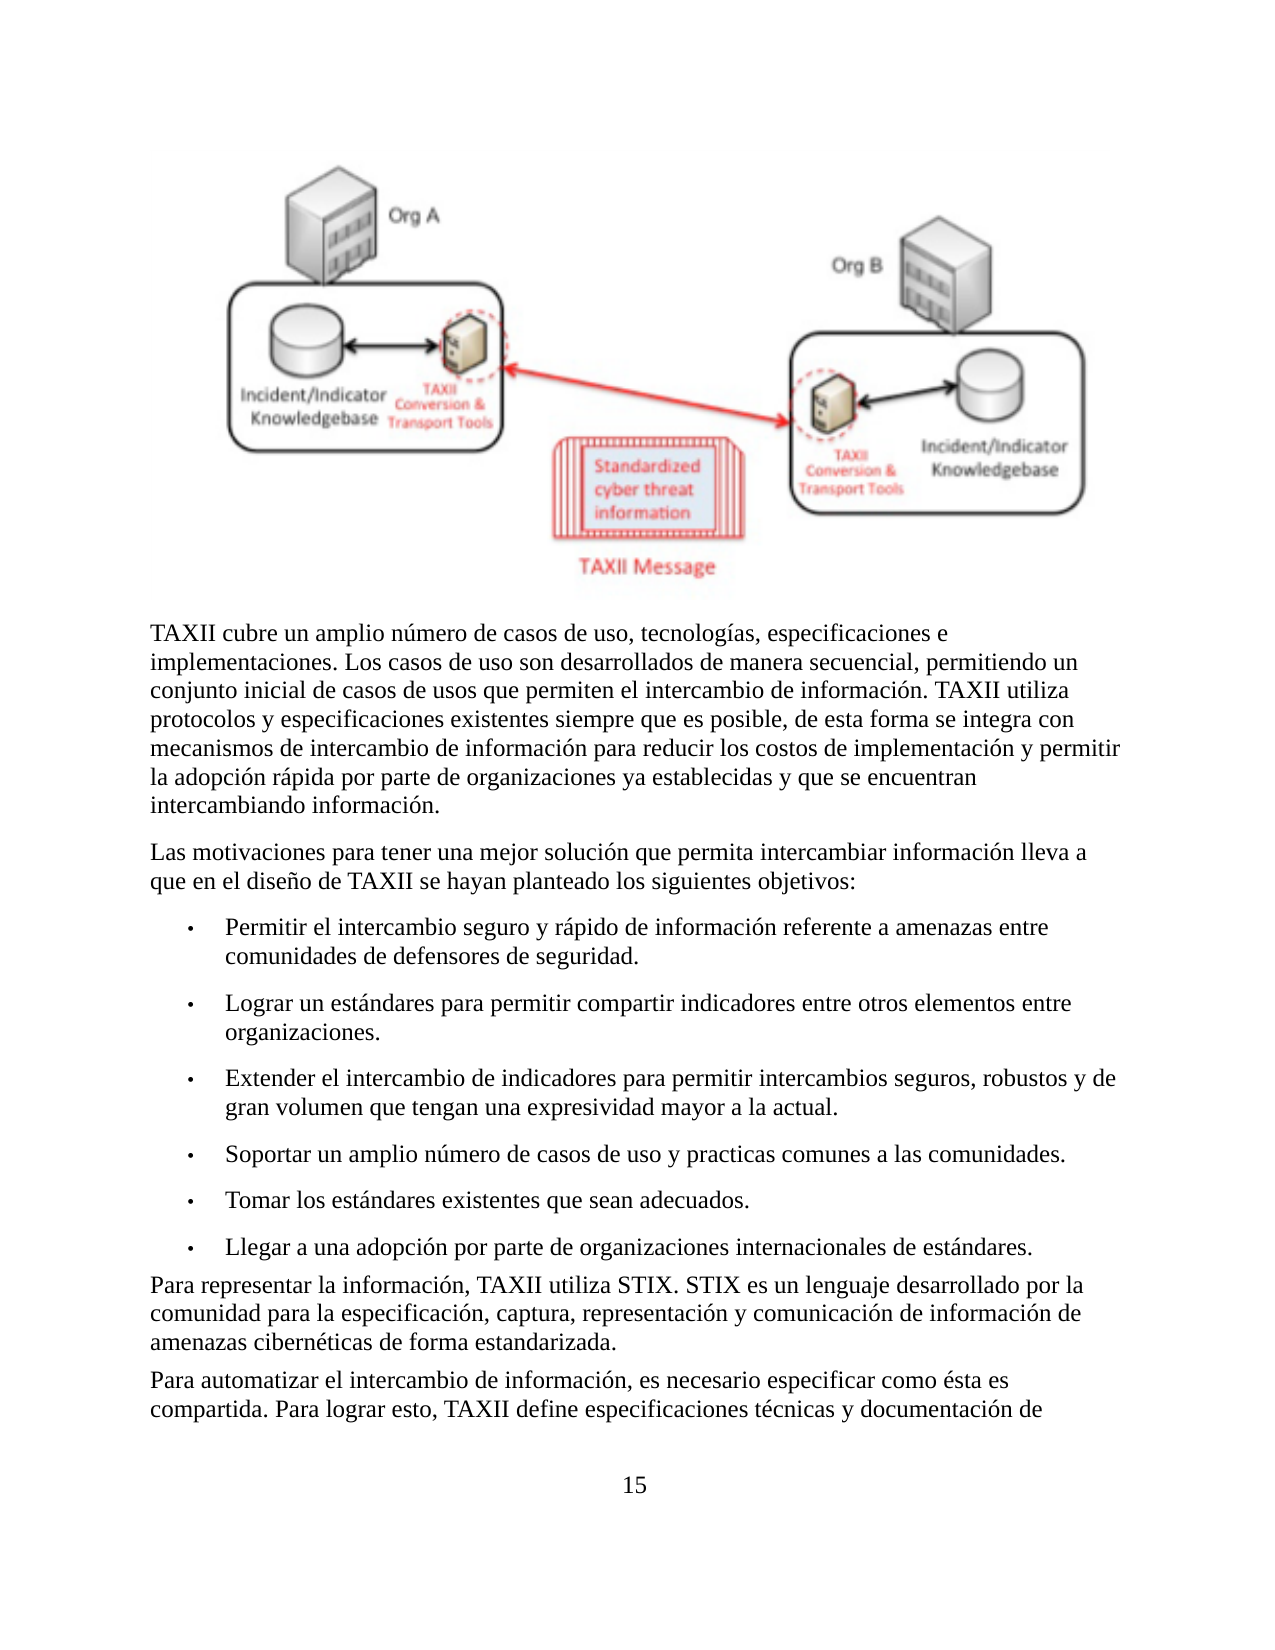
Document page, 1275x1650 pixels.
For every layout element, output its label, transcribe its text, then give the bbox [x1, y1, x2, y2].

list Tomar los estándares existentes que sean adecuados. [187, 1185, 1125, 1214]
list Soportar un amplio número de casos de uso y practicas comunes a las comunidades. [187, 1139, 1125, 1167]
text Para automatizar el intercambio de información, es necesario especificar como ésta es compartida. Para lograr esto, TAXII define especificaciones técnicas y documentación de [150, 1365, 1125, 1422]
list Permitir el intercambio seguro y rápido de información referente a amenazas entre comunidades de defensores de seguridad. [187, 912, 1125, 970]
text TAXII cubre un amplio número de casos de uso, tecnologías, especificaciones e implementaciones. Los casos de uso son desarrollados de manera secuencial, permitiendo un conjunto inicial de casos de usos que permiten el intercambio de información. TAXII utiliza protocolos y especificaciones existentes siempre que es posible, de esta forma se integra con mecanismos de intercambio de información para reducir los costos de implementación y permitir la adopción rápida por parte de organizaciones ya establecidas y que se encuentran intercambiando información. [150, 618, 1125, 819]
text Para representar la información, TAXII utiliza STIX. STIX es un lenguaje desarrollado por la comunidad para la especificación, captura, representación y comunicación de información de amenazas cibernéticas de forma estandarizada. [150, 1270, 1125, 1356]
picture [150, 150, 1111, 600]
list Llegar a una adopción por parte de organizaciones internacionales de estándares. [187, 1232, 1125, 1261]
text Las motivaciones para tener una mejor solución que permita intercambiar información lleva a que en el diseño de TAXII se hayan planteado los siguientes objetivos: [150, 837, 1125, 894]
list Lograr un estándares para permitir compartir indicadores entre otros elementos entre organizaciones. [187, 988, 1125, 1045]
list Extender el intercambio de indicadores para permitir intercambios seguros, robustos y de gran volumen que tengan una expresividad mayor a la actual. [187, 1063, 1125, 1121]
text [1111, 150, 1125, 600]
